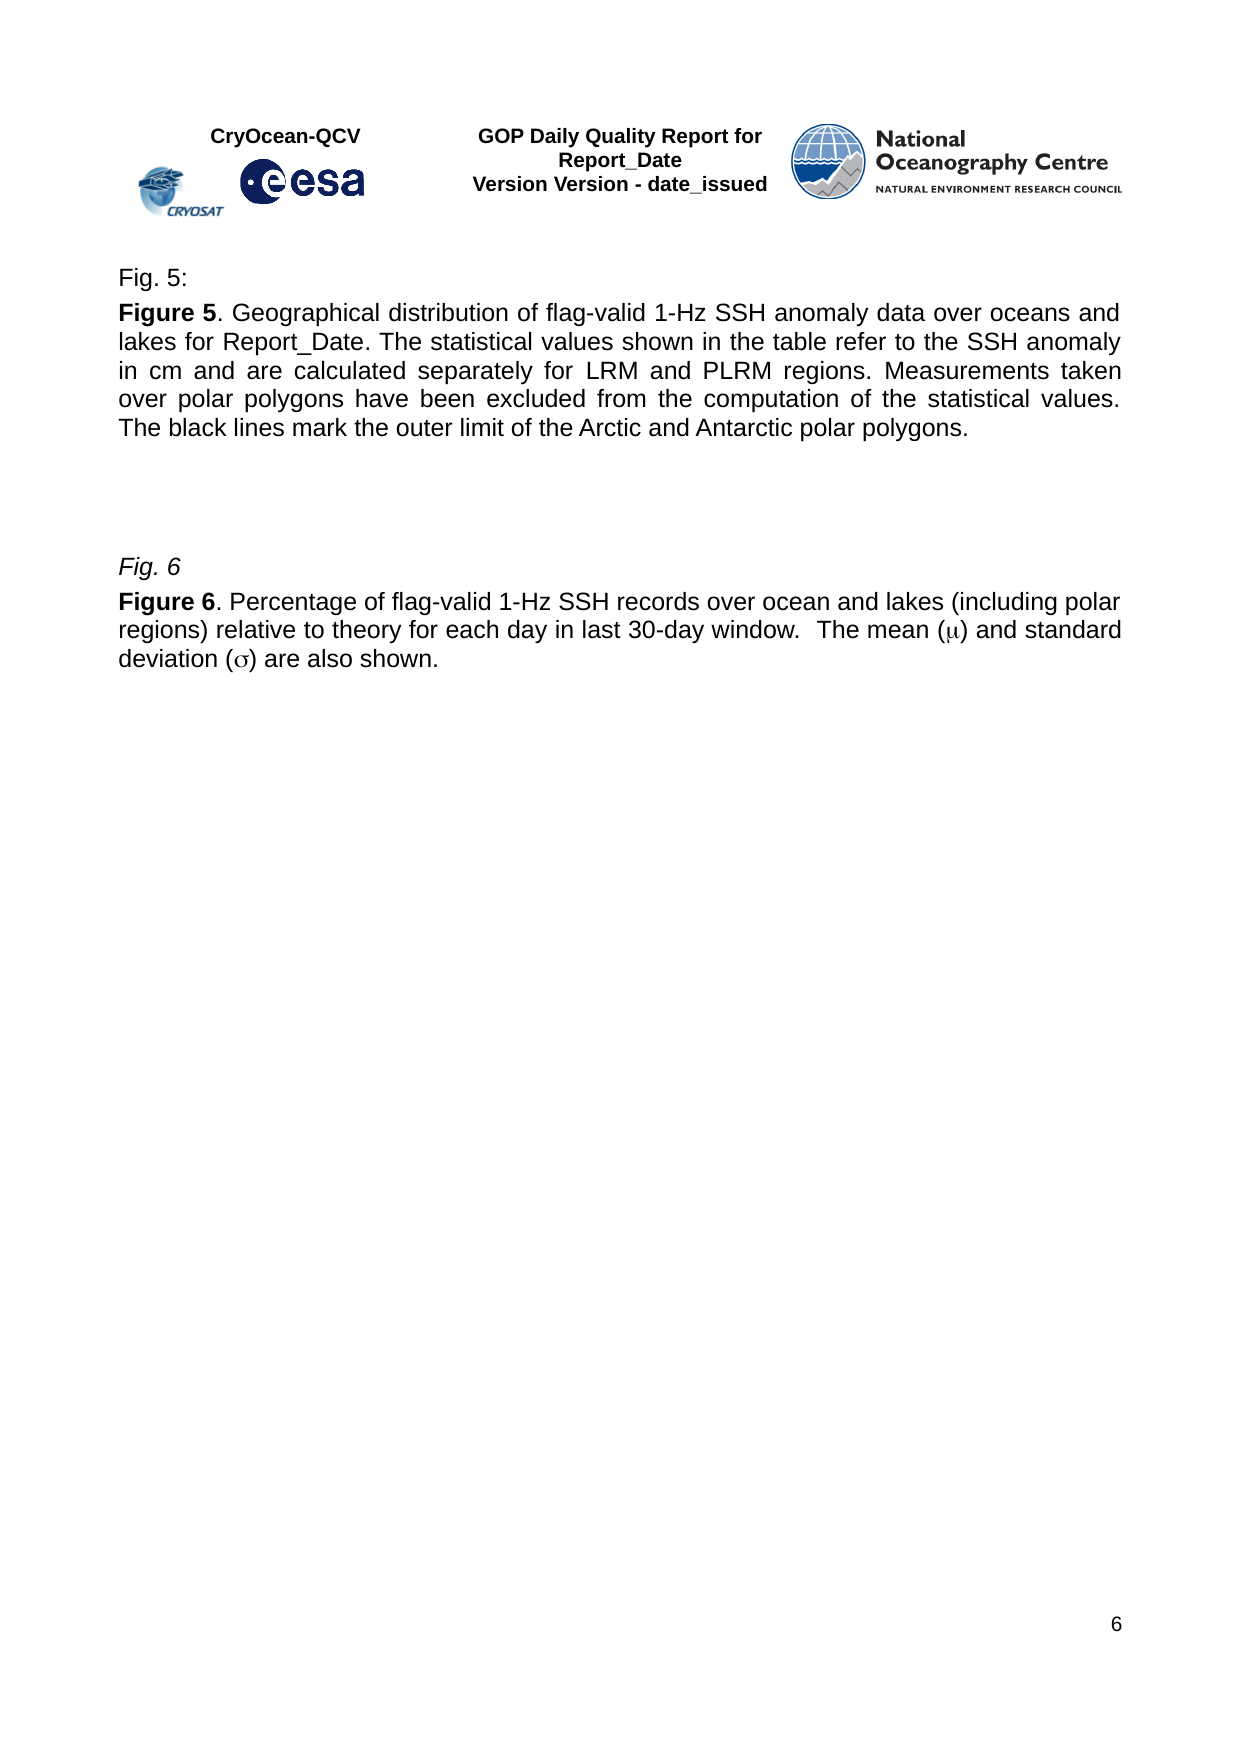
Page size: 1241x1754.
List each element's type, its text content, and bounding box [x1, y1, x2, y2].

text Fig. 5: [118, 263, 1122, 292]
text Figure 5. Geographical distribution of flag-valid 1-Hz SSH anomaly data over oceans and lakes for Report_Date. The statistical values shown in the table refer to the SSH anomaly in cm and are calculated separately for LRM and PLRM regions. Measurements taken over polar polygons have been excluded from the computation of the statistical values. The black lines mark the outer limit of the Arctic and Antarctic polar polygons. [118, 298, 1122, 442]
picture [118, 159, 364, 224]
text Fig. 6 [118, 552, 1122, 581]
text Figure 6. Percentage of flag-valid 1-Hz SSH records over ocean and lakes (including polar regions) relative to theory for each day in last 30-day window. The mean (μ) and standard deviation (σ) are also shown. [118, 587, 1122, 673]
